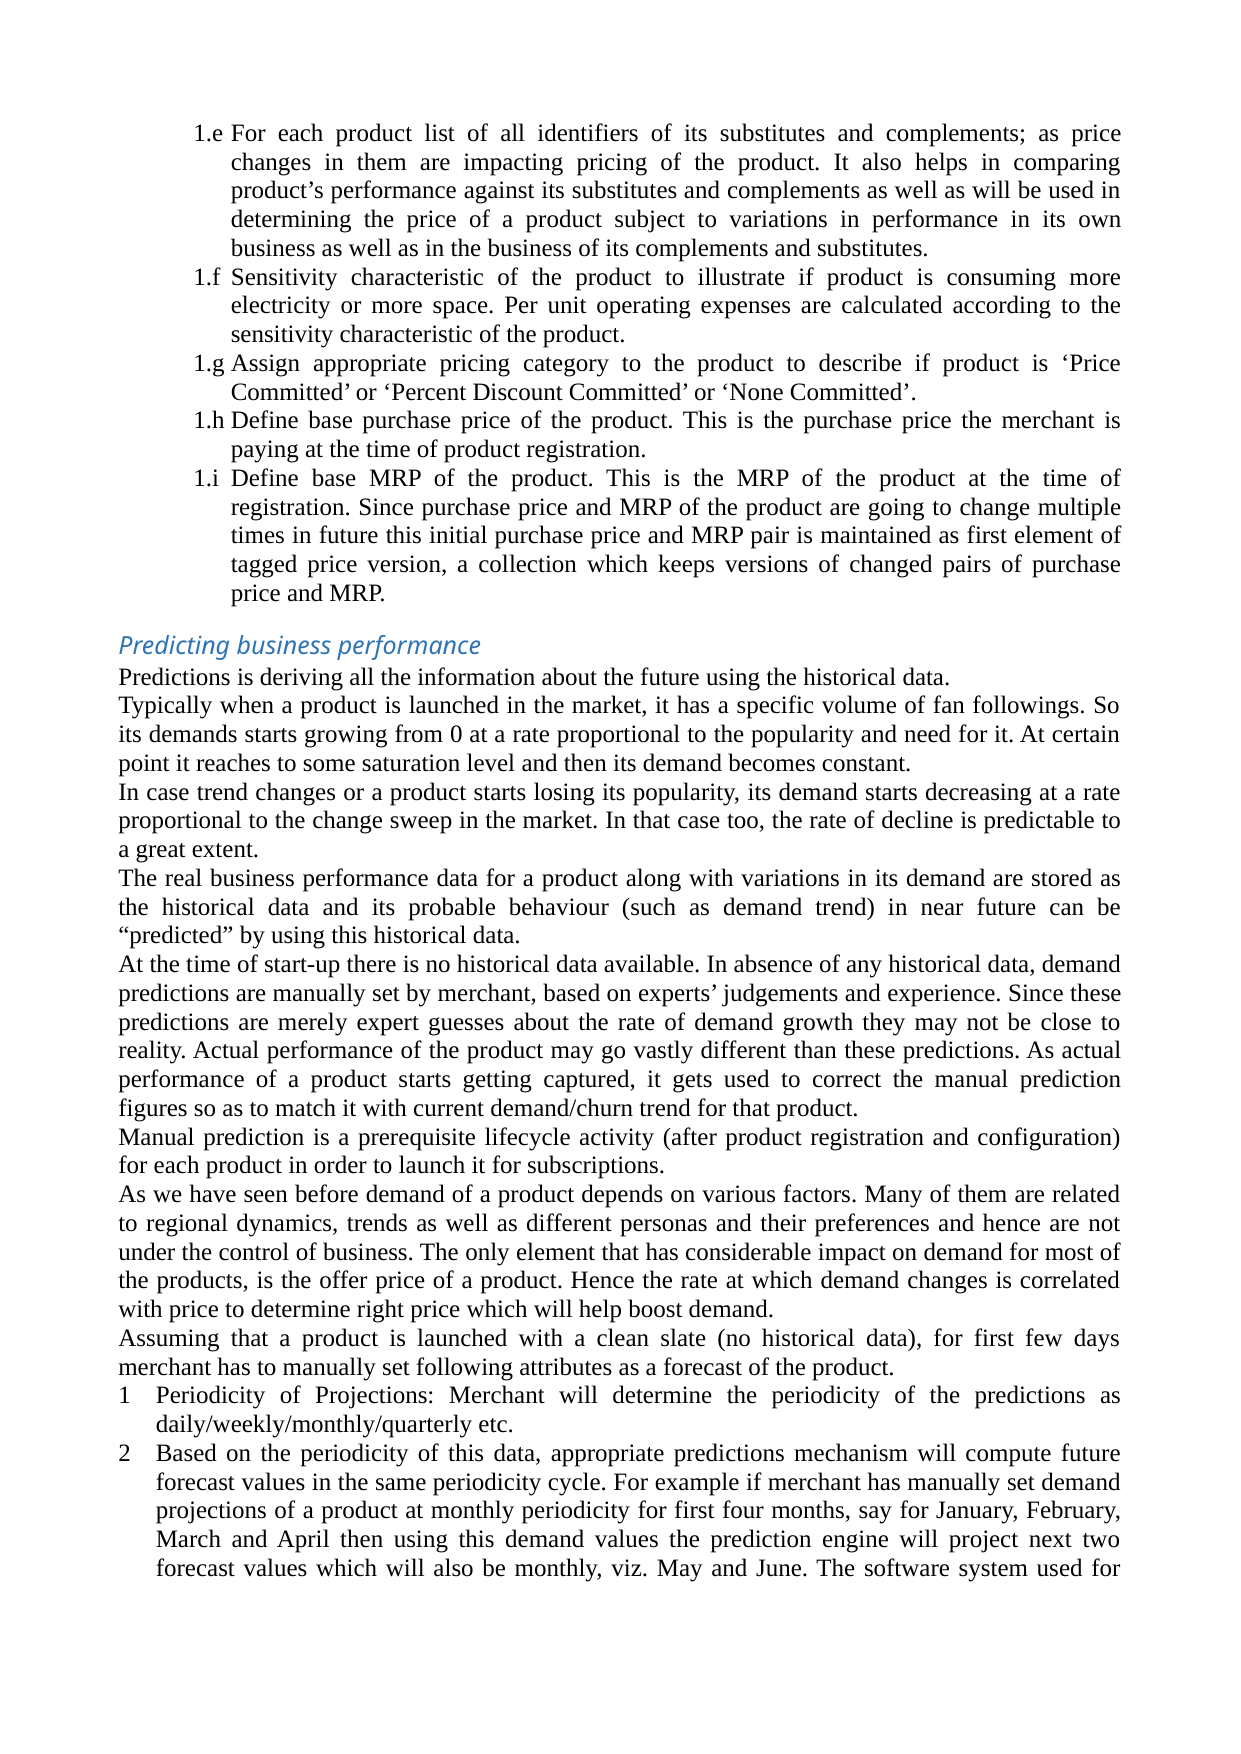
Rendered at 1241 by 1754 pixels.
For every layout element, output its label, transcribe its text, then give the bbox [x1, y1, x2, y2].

text Typically when a product is launched in the market, it has a specific volume of fan followings. So its demands starts growing from 0 at a rate proportional to the popularity and need for it. At certain point it reaches to some saturation level and then its demand becomes constant. [118, 691, 1122, 777]
text Predictions is deriving all the information about the future using the historical data. [118, 662, 1122, 691]
text Manual prediction is a prerequisite lifecycle activity (after product registration and configuration) for each product in order to launch it for subscriptions. [118, 1122, 1122, 1179]
list Based on the periodicity of this data, appropriate predictions mechanism will compute future forecast values in the same periodicity cycle. For example if merchant has manually set demand projections of a product at monthly periodicity for first four months, say for January, February, March and April then using this demand values the prediction engine will project next two forecast values which will also be monthly, viz. May and June. The software system used for [118, 1438, 1122, 1582]
list For each product list of all identifiers of its substitutes and complements; as price changes in them are impacting pricing of the product. It also helps in comparing product’s performance against its substitutes and complements as well as will be used in determining the price of a product subject to variations in performance in its own business as well as in the business of its complements and substitutes. [193, 118, 1122, 262]
text As we have seen before demand of a product depends on various factors. Many of them are related to regional dynamics, trends as well as different personas and their preferences and hence are not under the control of business. The only element that has considerable impact on demand for most of the products, is the offer price of a product. Hence the rate at which demand changes is correlated with price to determine right price which will help boost demand. [118, 1179, 1122, 1323]
list Assign appropriate pricing category to the product to describe if product is ‘Price Committed’ or ‘Percent Discount Committed’ or ‘None Committed’. [193, 348, 1122, 406]
list Periodicity of Projections: Merchant will determine the periodicity of the predictions as daily/weekly/monthly/quarterly etc. [118, 1381, 1122, 1438]
list Define base MRP of the product. This is the MRP of the product at the time of registration. Since purchase price and MRP of the product are going to change multiple times in future this initial purchase price and MRP pair is maintained as first element of tagged price version, a collection which keeps versions of changed pairs of purchase price and MRP. [193, 463, 1122, 607]
text Assuming that a product is launched with a clean slate (no historical data), for first few days merchant has to manually set following attributes as a forecast of the product. [118, 1323, 1122, 1381]
list Sensitivity characteristic of the product to illustrate if product is consuming more electricity or more space. Per unit operating expenses are calculated according to the sensitivity characteristic of the product. [193, 262, 1122, 348]
subtitle Predicting business performance [118, 628, 1122, 662]
text At the time of start-up there is no historical data available. In absence of any historical data, demand predictions are manually set by merchant, based on experts’ judgements and experience. Since these predictions are merely expert guesses about the rate of demand growth they may not be close to reality. Actual performance of the product may go vastly different than these predictions. As actual performance of a product starts getting captured, it gets used to correct the manual prediction figures so as to match it with current demand/churn trend for that product. [118, 949, 1122, 1122]
list Define base purchase price of the product. This is the purchase price the merchant is paying at the time of product registration. [193, 406, 1122, 463]
text The real business performance data for a product along with variations in its demand are stored as the historical data and its probable behaviour (such as demand trend) in near future can be “predicted” by using this historical data. [118, 863, 1122, 949]
text In case trend changes or a product starts losing its popularity, its demand starts decreasing at a rate proportional to the change sweep in the market. In that case too, the rate of decline is predictable to a great extent. [118, 777, 1122, 863]
